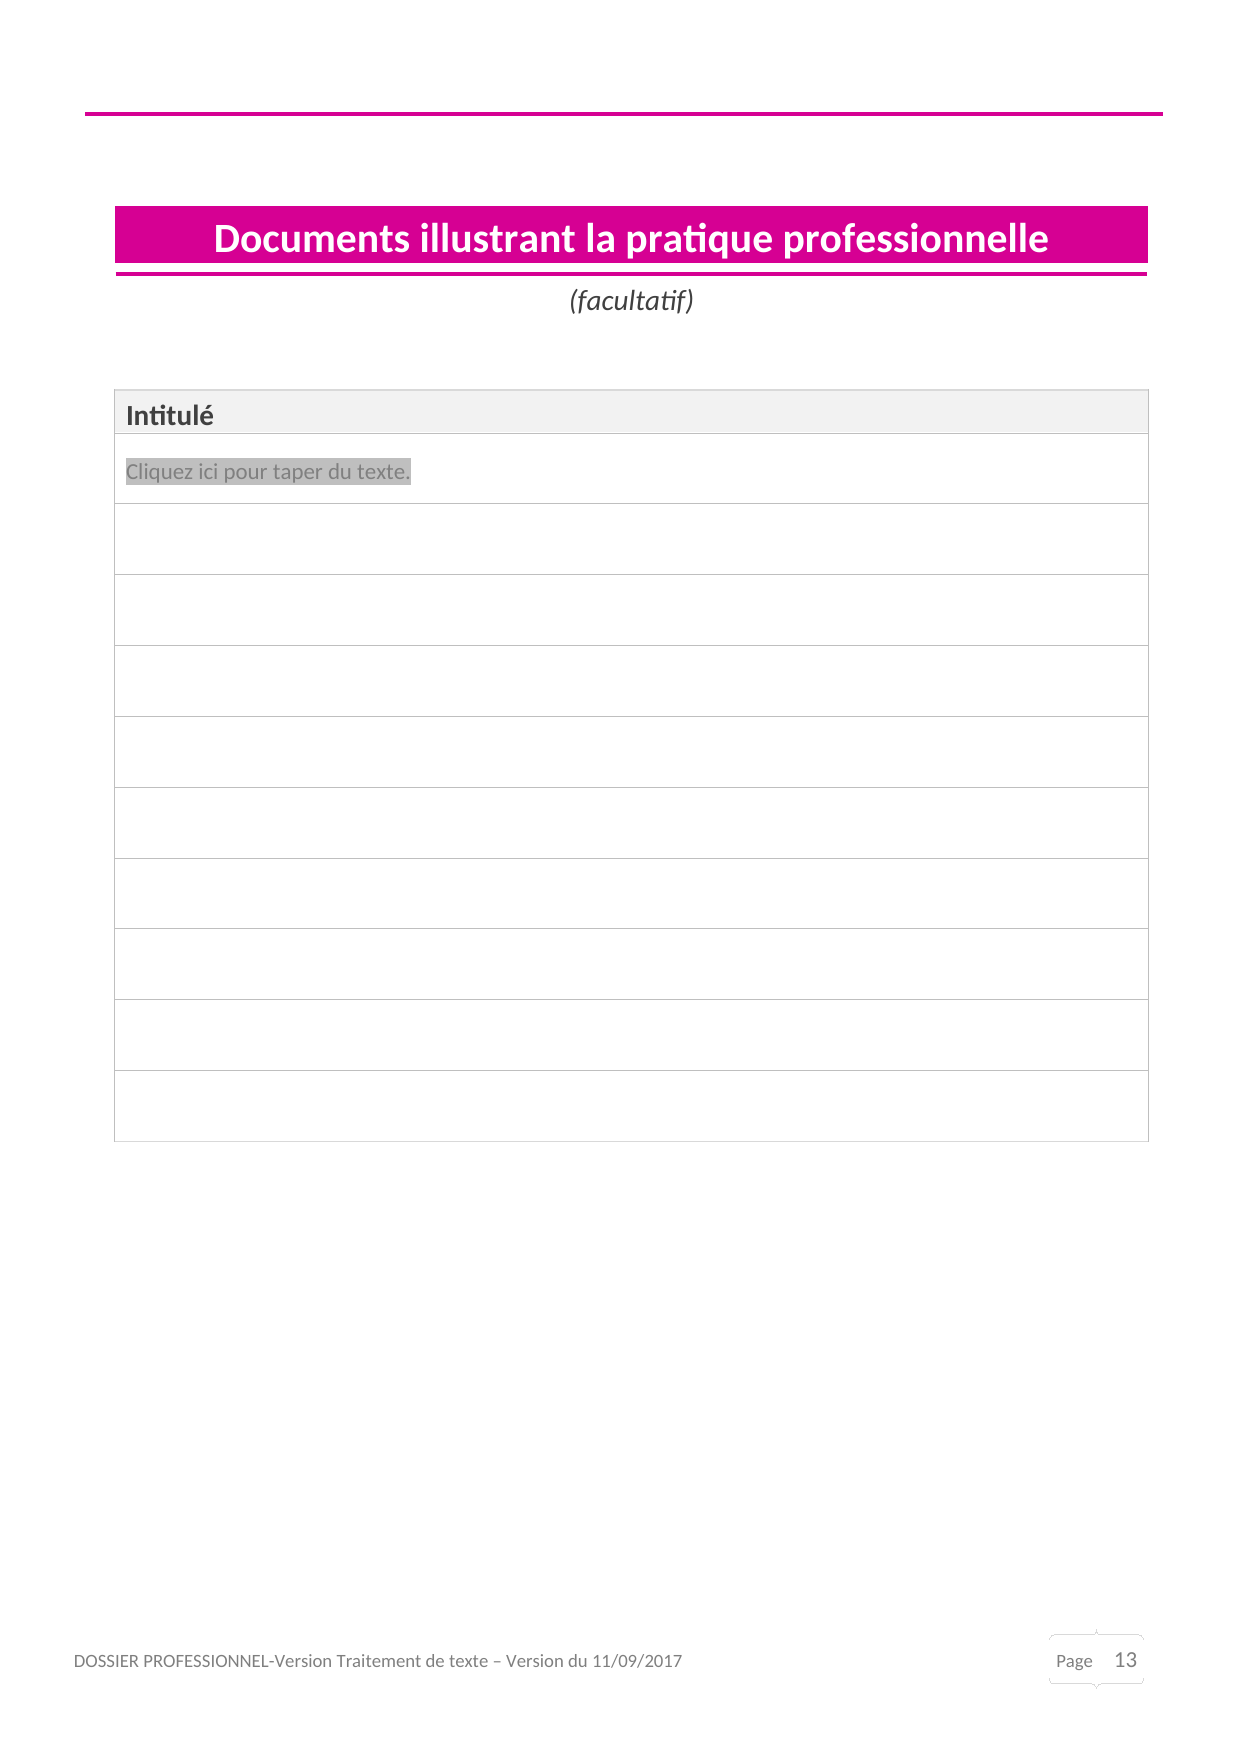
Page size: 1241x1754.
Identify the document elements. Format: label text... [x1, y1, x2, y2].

table_cell [115, 646, 1148, 716]
table_cell [115, 859, 1148, 928]
table_cell [115, 1071, 1148, 1141]
table_cell [115, 575, 1148, 645]
table_cell [115, 504, 1148, 574]
table_cell [115, 263, 1148, 271]
table_cell [115, 788, 1148, 857]
table_cell (facultatif) [115, 271, 1148, 389]
table_cell [115, 1000, 1148, 1070]
table_cell Intitulé [115, 391, 1148, 432]
table_cell [115, 929, 1148, 999]
table_cell Cliquez ici pour taper du texte. [115, 434, 1148, 503]
table_header Documents illustrant la pratique professionnelle [115, 206, 1148, 263]
table_cell [115, 717, 1148, 787]
